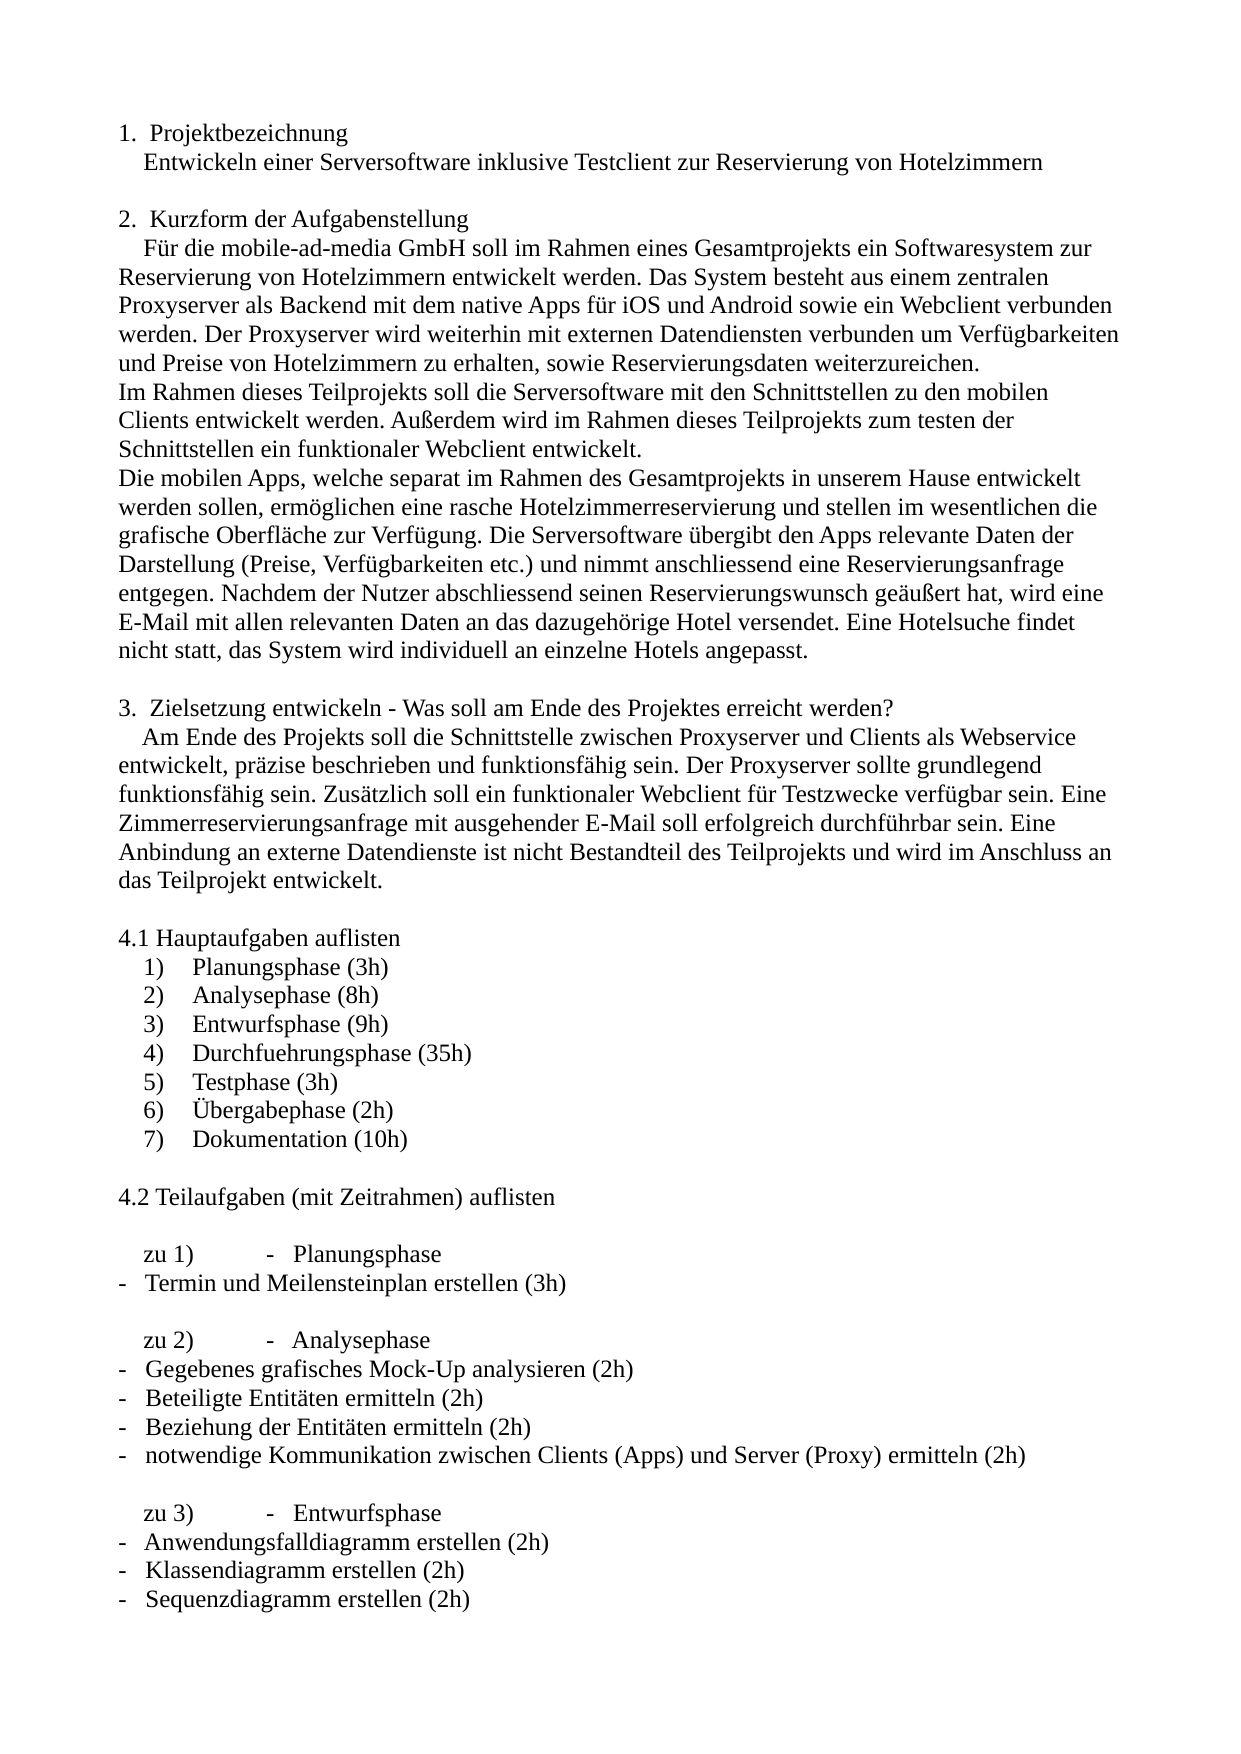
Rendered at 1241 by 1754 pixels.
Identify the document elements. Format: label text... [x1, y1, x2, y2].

text 3) Entwurfsphase (9h) [118, 1009, 1122, 1038]
text 1) Planungsphase (3h) [118, 952, 1122, 981]
text - Gegebenes grafisches Mock-Up analysieren (2h) [118, 1354, 1122, 1383]
text 4) Durchfuehrungsphase (35h) [118, 1038, 1122, 1067]
text 4.1 Hauptaufgaben auflisten [118, 923, 1122, 952]
text 5) Testphase (3h) [118, 1067, 1122, 1096]
text Entwickeln einer Serversoftware inklusive Testclient zur Reservierung von Hotelzimmern [118, 147, 1122, 176]
text Für die mobile-ad-media GmbH soll im Rahmen eines Gesamtprojekts ein Softwaresystem zur Reservierung von Hotelzimmern entwickelt werden. Das System besteht aus einem zentralen Proxyserver als Backend mit dem native Apps für iOS und Android sowie ein Webclient verbunden werden. Der Proxyserver wird weiterhin mit externen Datendiensten verbunden um Verfügbarkeiten und Preise von Hotelzimmern zu erhalten, sowie Reservierungsdaten weiterzureichen. [118, 233, 1122, 377]
text zu 3) - Entwurfsphase [118, 1498, 1122, 1527]
text 2. Kurzform der Aufgabenstellung [118, 204, 1122, 233]
text 1. Projektbezeichnung [118, 118, 1122, 147]
text - Klassendiagramm erstellen (2h) [118, 1556, 1122, 1584]
text Die mobilen Apps, welche separat im Rahmen des Gesamtprojekts in unserem Hause entwickelt werden sollen, ermöglichen eine rasche Hotelzimmerreservierung und stellen im wesentlichen die grafische Oberfläche zur Verfügung. Die Serversoftware übergibt den Apps relevante Daten der Darstellung (Preise, Verfügbarkeiten etc.) und nimmt anschliessend eine Reservierungsanfrage entgegen. Nachdem der Nutzer abschliessend seinen Reservierungswunsch geäußert hat, wird eine E-Mail mit allen relevanten Daten an das dazugehörige Hotel versendet. Eine Hotelsuche findet nicht statt, das System wird individuell an einzelne Hotels angepasst. [118, 463, 1122, 664]
text zu 2) - Analysephase [118, 1326, 1122, 1354]
text Am Ende des Projekts soll die Schnittstelle zwischen Proxyserver und Clients als Webservice entwickelt, präzise beschrieben und funktionsfähig sein. Der Proxyserver sollte grundlegend funktionsfähig sein. Zusätzlich soll ein funktionaler Webclient für Testzwecke verfügbar sein. Eine Zimmerreservierungsanfrage mit ausgehender E-Mail soll erfolgreich durchführbar sein. Eine Anbindung an externe Datendienste ist nicht Bestandteil des Teilprojekts und wird im Anschluss an das Teilprojekt entwickelt. [118, 722, 1122, 894]
text 6) Übergabephase (2h) [118, 1096, 1122, 1124]
text 4.2 Teilaufgaben (mit Zeitrahmen) auflisten [118, 1182, 1122, 1211]
text - Beziehung der Entitäten ermitteln (2h) [118, 1412, 1122, 1441]
text - notwendige Kommunikation zwischen Clients (Apps) und Server (Proxy) ermitteln (2h) [118, 1441, 1122, 1469]
text zu 1) - Planungsphase [118, 1239, 1122, 1268]
text Im Rahmen dieses Teilprojekts soll die Serversoftware mit den Schnittstellen zu den mobilen Clients entwickelt werden. Außerdem wird im Rahmen dieses Teilprojekts zum testen der Schnittstellen ein funktionaler Webclient entwickelt. [118, 377, 1122, 463]
text - Anwendungsfalldiagramm erstellen (2h) [118, 1527, 1122, 1556]
text 2) Analysephase (8h) [118, 981, 1122, 1009]
text 3. Zielsetzung entwickeln - Was soll am Ende des Projektes erreicht werden? [118, 693, 1122, 722]
text - Termin und Meilensteinplan erstellen (3h) [118, 1268, 1122, 1297]
text - Beteiligte Entitäten ermitteln (2h) [118, 1383, 1122, 1412]
text - Sequenzdiagramm erstellen (2h) [118, 1584, 1122, 1613]
text 7) Dokumentation (10h) [118, 1124, 1122, 1153]
